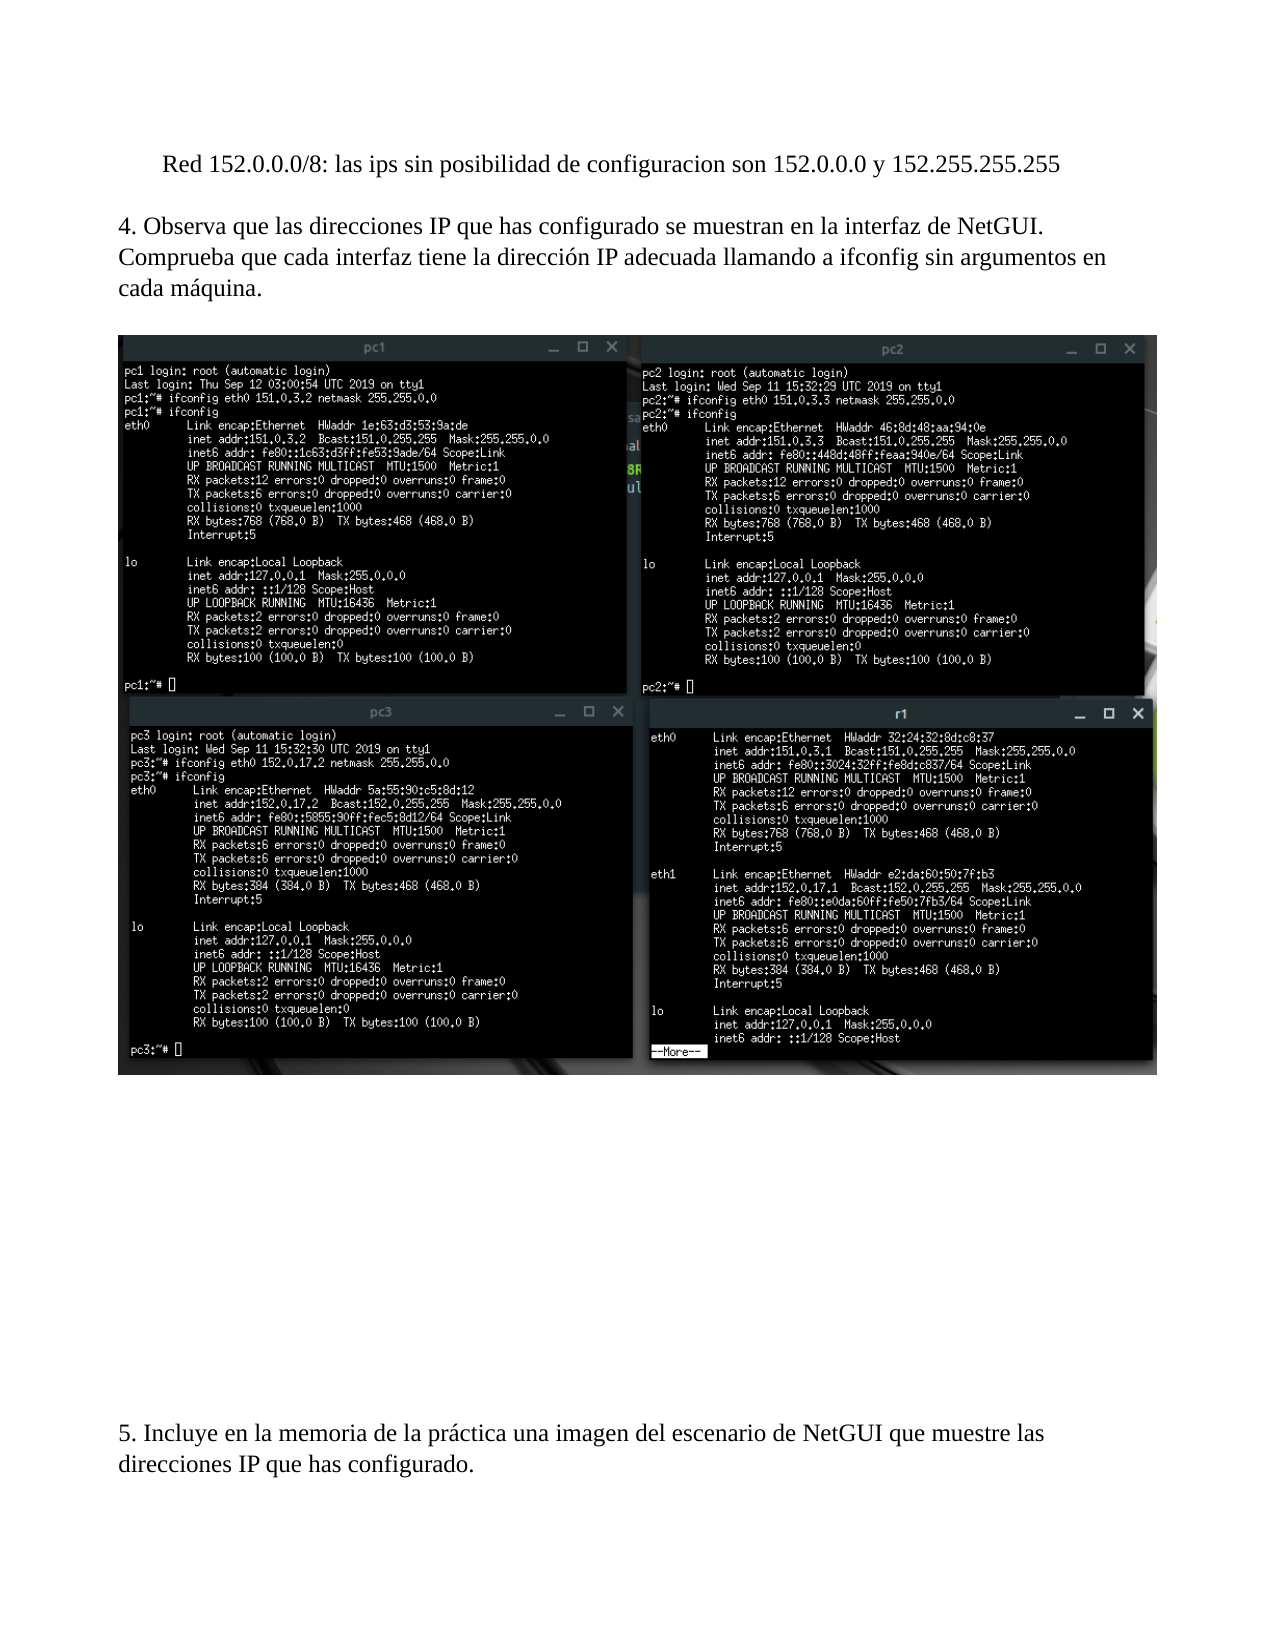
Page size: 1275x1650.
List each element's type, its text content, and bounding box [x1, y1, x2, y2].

text 4. Observa que las direcciones IP que has configurado se muestran en la interfaz de NetGUI. Comprueba que cada interfaz tiene la dirección IP adecuada llamando a ifconfig sin argumentos en cada máquina. [118, 211, 1157, 302]
text Red 152.0.0.0/8: las ips sin posibilidad de configuracion son 152.0.0.0 y 152.255.255.255 [118, 149, 1157, 178]
text 5. Incluye en la memoria de la práctica una imagen del escenario de NetGUI que muestre las direcciones IP que has configurado. [118, 1418, 1157, 1478]
picture [118, 335, 1157, 1075]
